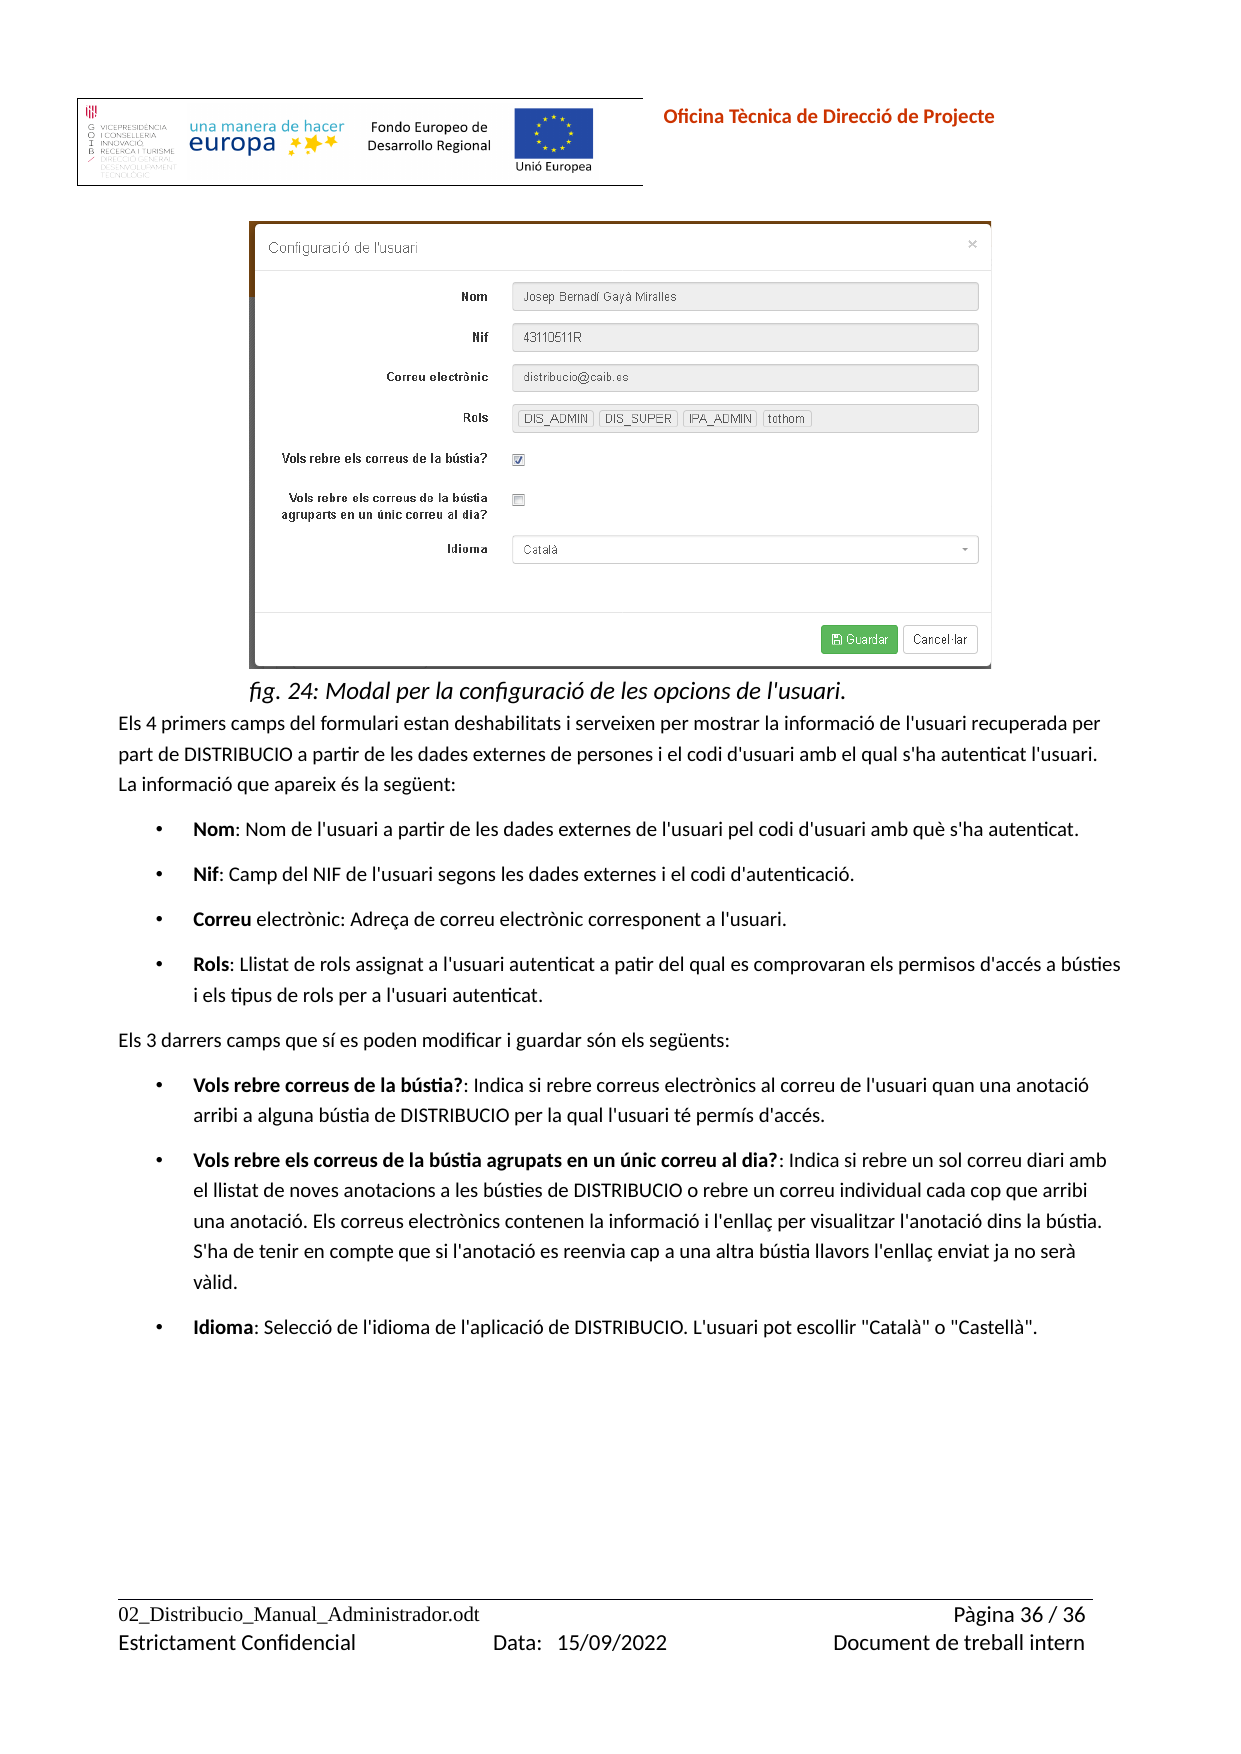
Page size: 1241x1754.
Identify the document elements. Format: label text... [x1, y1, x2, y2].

text Els 4 primers camps del formulari estan deshabilitats i serveixen per mostrar la informació de l'usuari recuperada per part de DISTRIBUCIO a partir de les dades externes de persones i el codi d'usuari amb el qual s'ha autenticat l'usuari. La informació que apareix és la següent: [118, 209, 1122, 797]
text fig. 24: Modal per la configuració de les opcions de l'usuari. [249, 669, 991, 706]
picture [249, 221, 992, 669]
picture [187, 103, 599, 180]
list Vols rebre els correus de la bústia agrupats en un únic correu al dia?: Indica si rebre un sol correu diari amb el llistat de noves anotacions a les bústies de DISTRIBUCIO o rebre un correu individual cada cop que arribi una anotació. Els correus electrònics contenen la informació i l'enllaç per visualitzar l'anotació dins la bústia. S'ha de tenir en compte que si l'anotació es reenvia cap a una altra bústia llavors l'enllaç enviat ja no serà vàlid. [156, 1147, 1122, 1294]
list Rols: Llistat de rols assignat a l'usuari autenticat a patir del qual es comprovaran els permisos d'accés a bústies i els tipus de rols per a l'usuari autenticat. [156, 951, 1122, 1007]
list Nom: Nom de l'usuari a partir de les dades externes de l'usuari pel codi d'usuari amb què s'ha autenticat. [156, 816, 1122, 842]
text Els 3 darrers camps que sí es poden modificar i guardar són els següents: [118, 1027, 1122, 1052]
list Correu electrònic: Adreça de correu electrònic corresponent a l'usuari. [156, 906, 1122, 932]
picture [82, 103, 181, 180]
list Nif: Camp del NIF de l'usuari segons les dades externes i el codi d'autenticació. [156, 861, 1122, 887]
list Idioma: Selecció de l'idioma de l'aplicació de DISTRIBUCIO. L'usuari pot escollir "Català" o "Castellà". [156, 1314, 1122, 1339]
list Vols rebre correus de la bústia?: Indica si rebre correus electrònics al correu de l'usuari quan una anotació arribi a alguna bústia de DISTRIBUCIO per la qual l'usuari té permís d'accés. [156, 1072, 1122, 1128]
